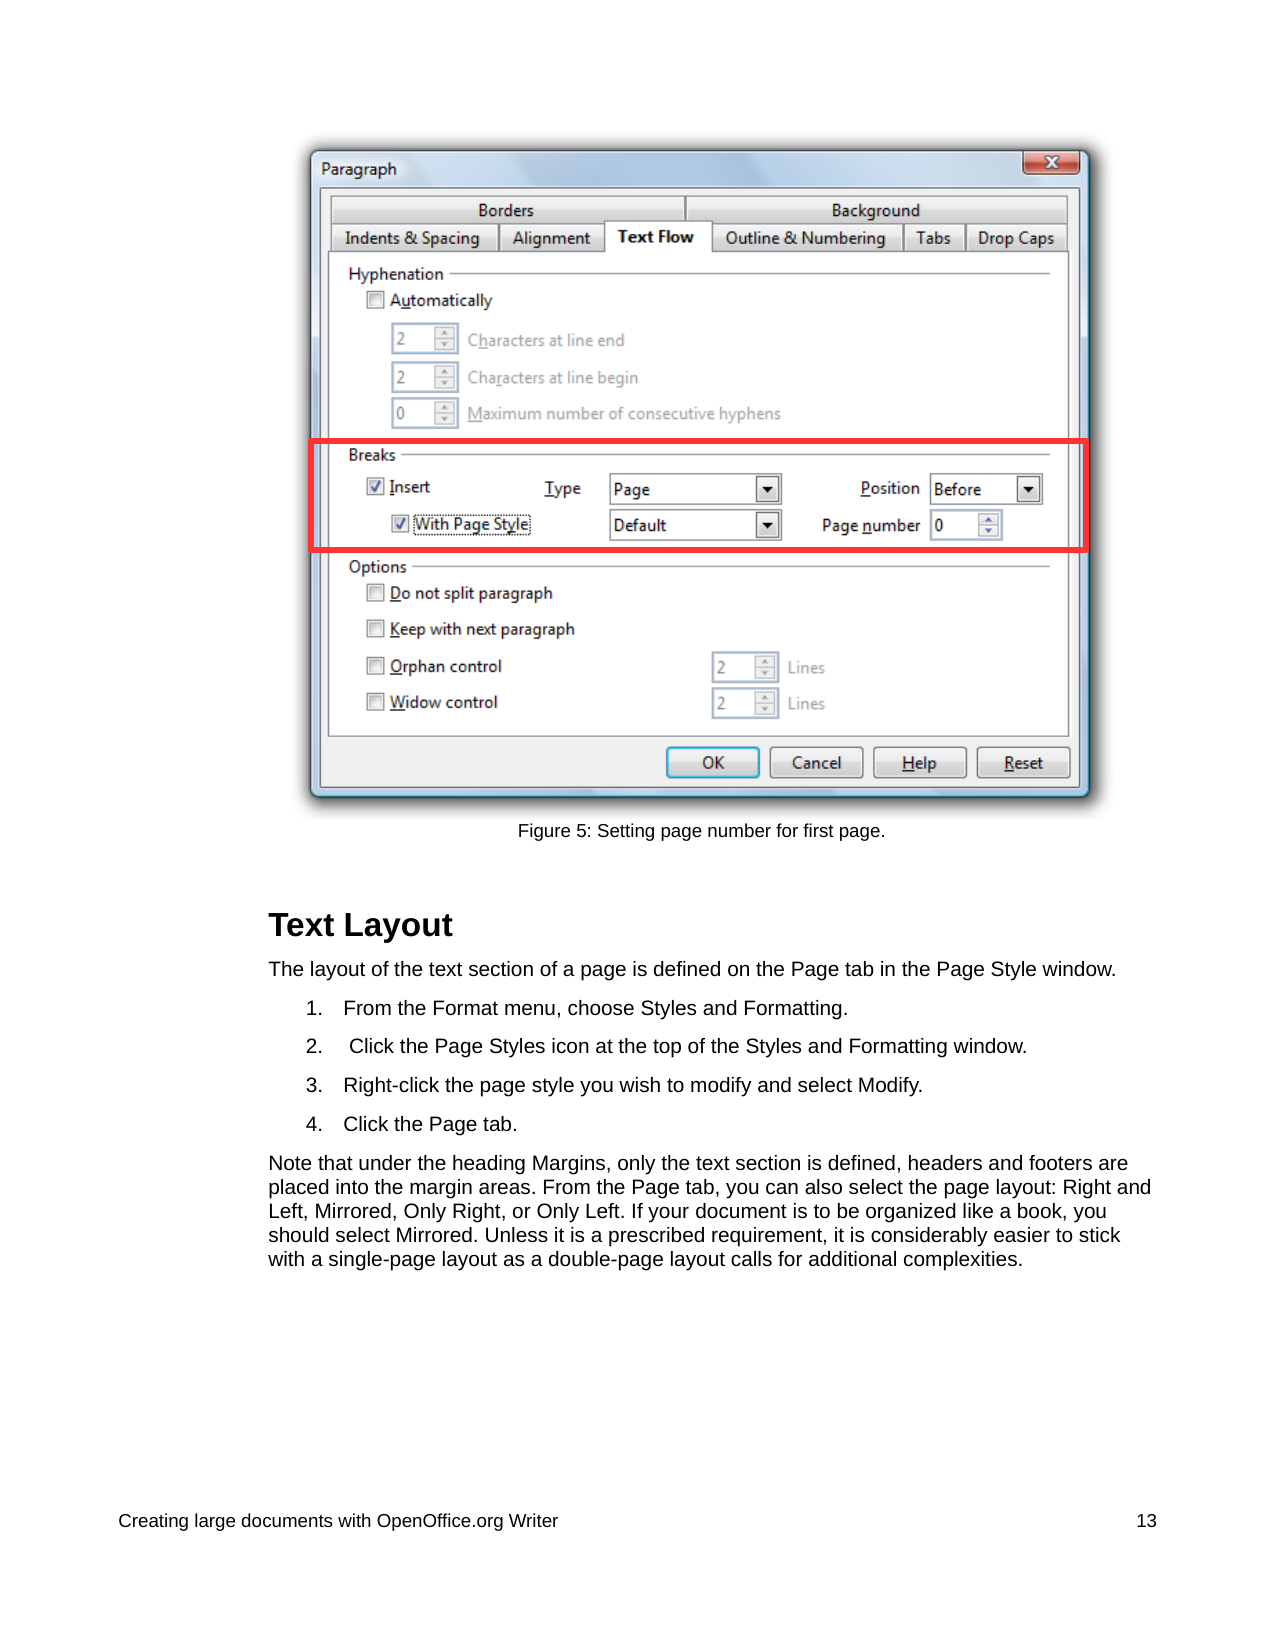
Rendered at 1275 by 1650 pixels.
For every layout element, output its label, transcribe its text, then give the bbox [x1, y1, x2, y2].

subtitle Text Layout [268, 906, 1157, 944]
picture [288, 128, 1115, 820]
list Right-click the page style you wish to modify and select Modify. [306, 1073, 1157, 1097]
list Click the Page tab. [306, 1112, 1157, 1136]
list From the Format menu, choose Styles and Formatting. [306, 995, 1157, 1019]
text The layout of the text section of a page is defined on the Page tab in the Page Style window. [268, 956, 1157, 980]
text Note that under the heading Margins, only the text section is defined, headers and footers are placed into the margin areas. From the Page tab, you can also select the page layout: Right and Left, Mirrored, Only Right, or Only Left. If your document is to be organized like a book, you should select Mirrored. Unless it is a prescribed requirement, it is considerably easier to stick with a single-page layout as a double-page layout calls for additional complexities. [268, 1151, 1157, 1271]
list Click the Page Styles icon at the top of the Styles and Formatting window. [306, 1034, 1157, 1058]
text Figure 5: Setting page number for first page. [288, 820, 1115, 842]
